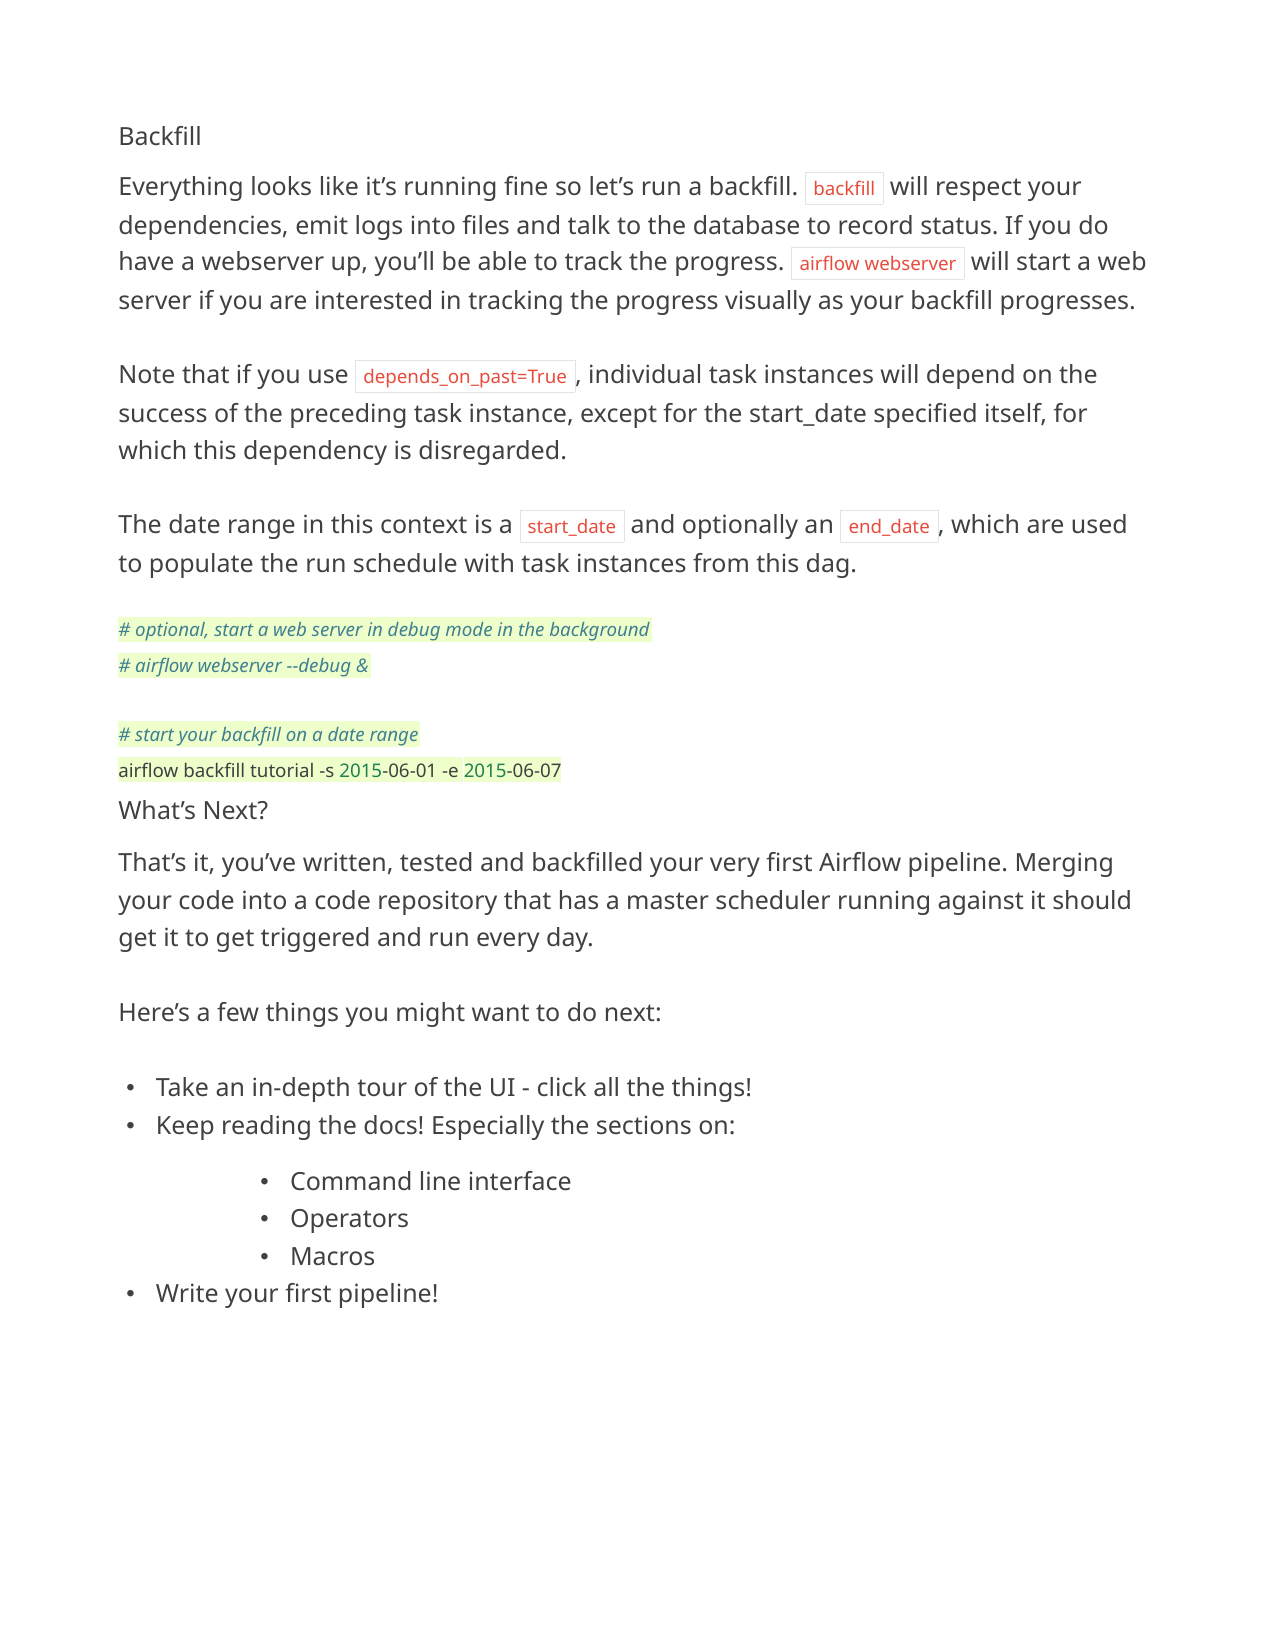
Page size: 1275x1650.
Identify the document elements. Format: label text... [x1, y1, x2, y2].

text airflow backfill tutorial -s 2015-06-01 -e 2015-06-07 [118, 757, 1157, 782]
text # airflow webserver --debug & [118, 652, 1157, 678]
list Take an in-depth tour of the UI - click all the things! [156, 1066, 1157, 1104]
text # start your backfill on a date range [118, 721, 1157, 747]
text That’s it, you’ve written, tested and backfilled your very first Airflow pipeline. Merging your code into a code repository that has a master scheduler running against it should get it to get triggered and run every day. [118, 841, 1157, 954]
text # optional, start a web server in debug mode in the background [118, 617, 1157, 642]
list Operators [290, 1198, 1098, 1235]
text Note that if you use depends_on_past=True, individual task instances will depend on the success of the preceding task instance, except for the start_date specified itself, for which this dependency is disregarded. [118, 354, 1157, 467]
text The date range in this context is a start_date and optionally an end_date, which are used to populate the run schedule with task instances from this dag. [118, 504, 1157, 579]
list Keep reading the docs! Especially the sections on: [156, 1104, 1157, 1141]
text Everything looks like it’s running fine so let’s run a backfill. backfill will respect your dependencies, emit logs into files and talk to the database to record status. If you do have a webserver up, you’ll be able to track the progress. airflow webserver will start a web server if you are interested in tracking the progress visually as your backfill progresses. [118, 167, 1157, 317]
list Write your first pipeline! [156, 1273, 1157, 1310]
list Command line interface [290, 1160, 1098, 1198]
subtitle Backfill [118, 118, 1157, 152]
subtitle What’s Next? [118, 793, 1157, 827]
text Here’s a few things you might want to do next: [118, 991, 1157, 1029]
list Macros [290, 1235, 1098, 1273]
